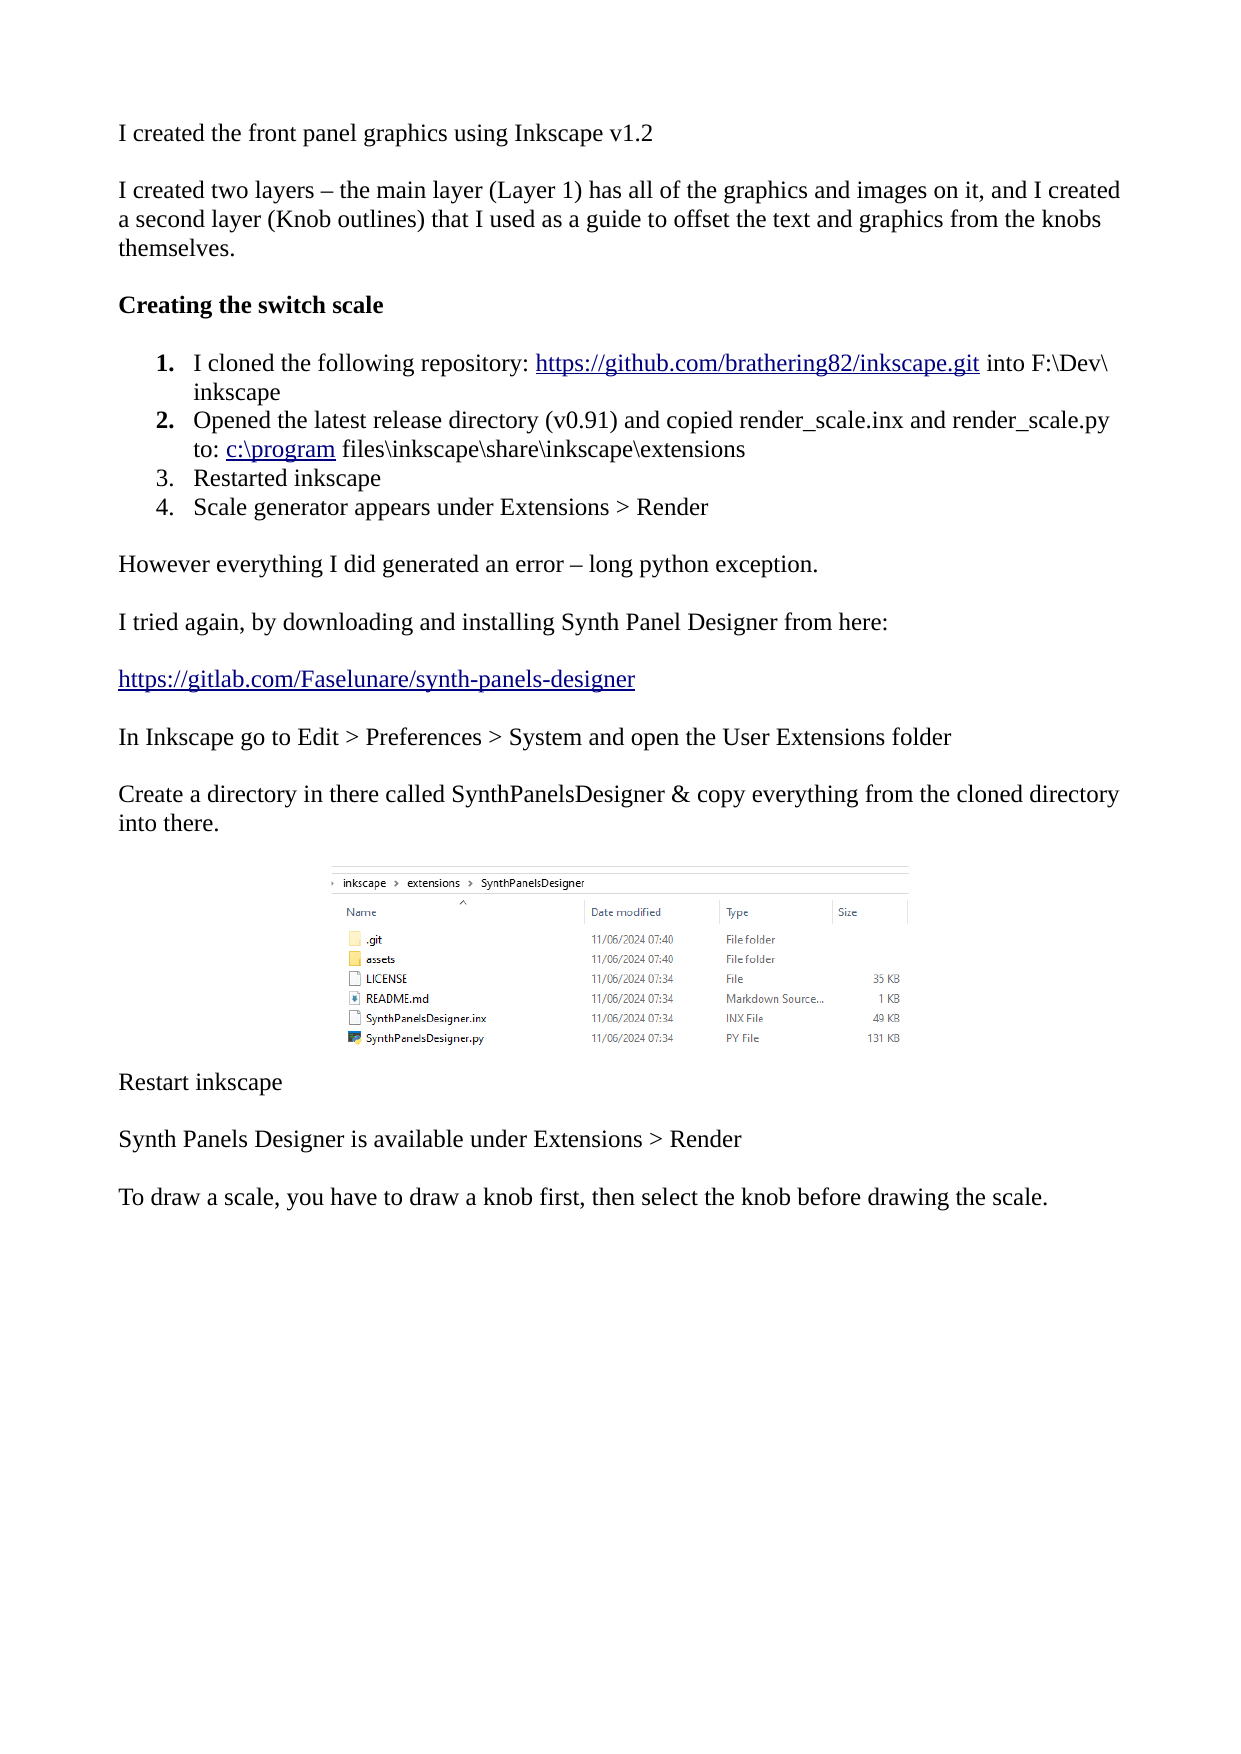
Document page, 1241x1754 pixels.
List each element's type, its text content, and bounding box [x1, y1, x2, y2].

text To draw a scale, you have to draw a knob first, then select the knob before drawing the scale. [118, 1182, 1122, 1211]
list Scale generator appears under Extensions > Render [156, 492, 1122, 521]
text I created the front panel graphics using Inkscape v1.2 [118, 118, 1122, 147]
list Restarted inkscape [156, 463, 1122, 492]
picture [331, 865, 909, 1053]
text https://gitlab.com/Faselunare/synth-panels-designer [118, 664, 1122, 693]
text However everything I did generated an error – long python exception. [118, 549, 1122, 578]
text Creating the switch scale [118, 291, 1122, 319]
text In Inkscape go to Edit > Preferences > System and open the User Extensions folder [118, 722, 1122, 751]
text I created two layers – the main layer (Layer 1) has all of the graphics and images on it, and I created a second layer (Knob outlines) that I used as a guide to offset the text and graphics from the knobs themselves. [118, 176, 1122, 262]
text Create a directory in there called SynthPanelsDesigner & copy everything from the cloned directory into there. [118, 779, 1122, 837]
list I cloned the following repository: https://github.com/brathering82/inkscape.git into F:\Dev\inkscape [156, 348, 1122, 406]
list Opened the latest release directory (v0.91) and copied render_scale.inx and render_scale.py to: c:\program files\inkscape\share\inkscape\extensions [156, 406, 1122, 463]
text Synth Panels Designer is available under Extensions > Render [118, 1124, 1122, 1153]
text I tried again, by downloading and installing Synth Panel Designer from here: [118, 607, 1122, 636]
text Restart inkscape [118, 1067, 1122, 1096]
